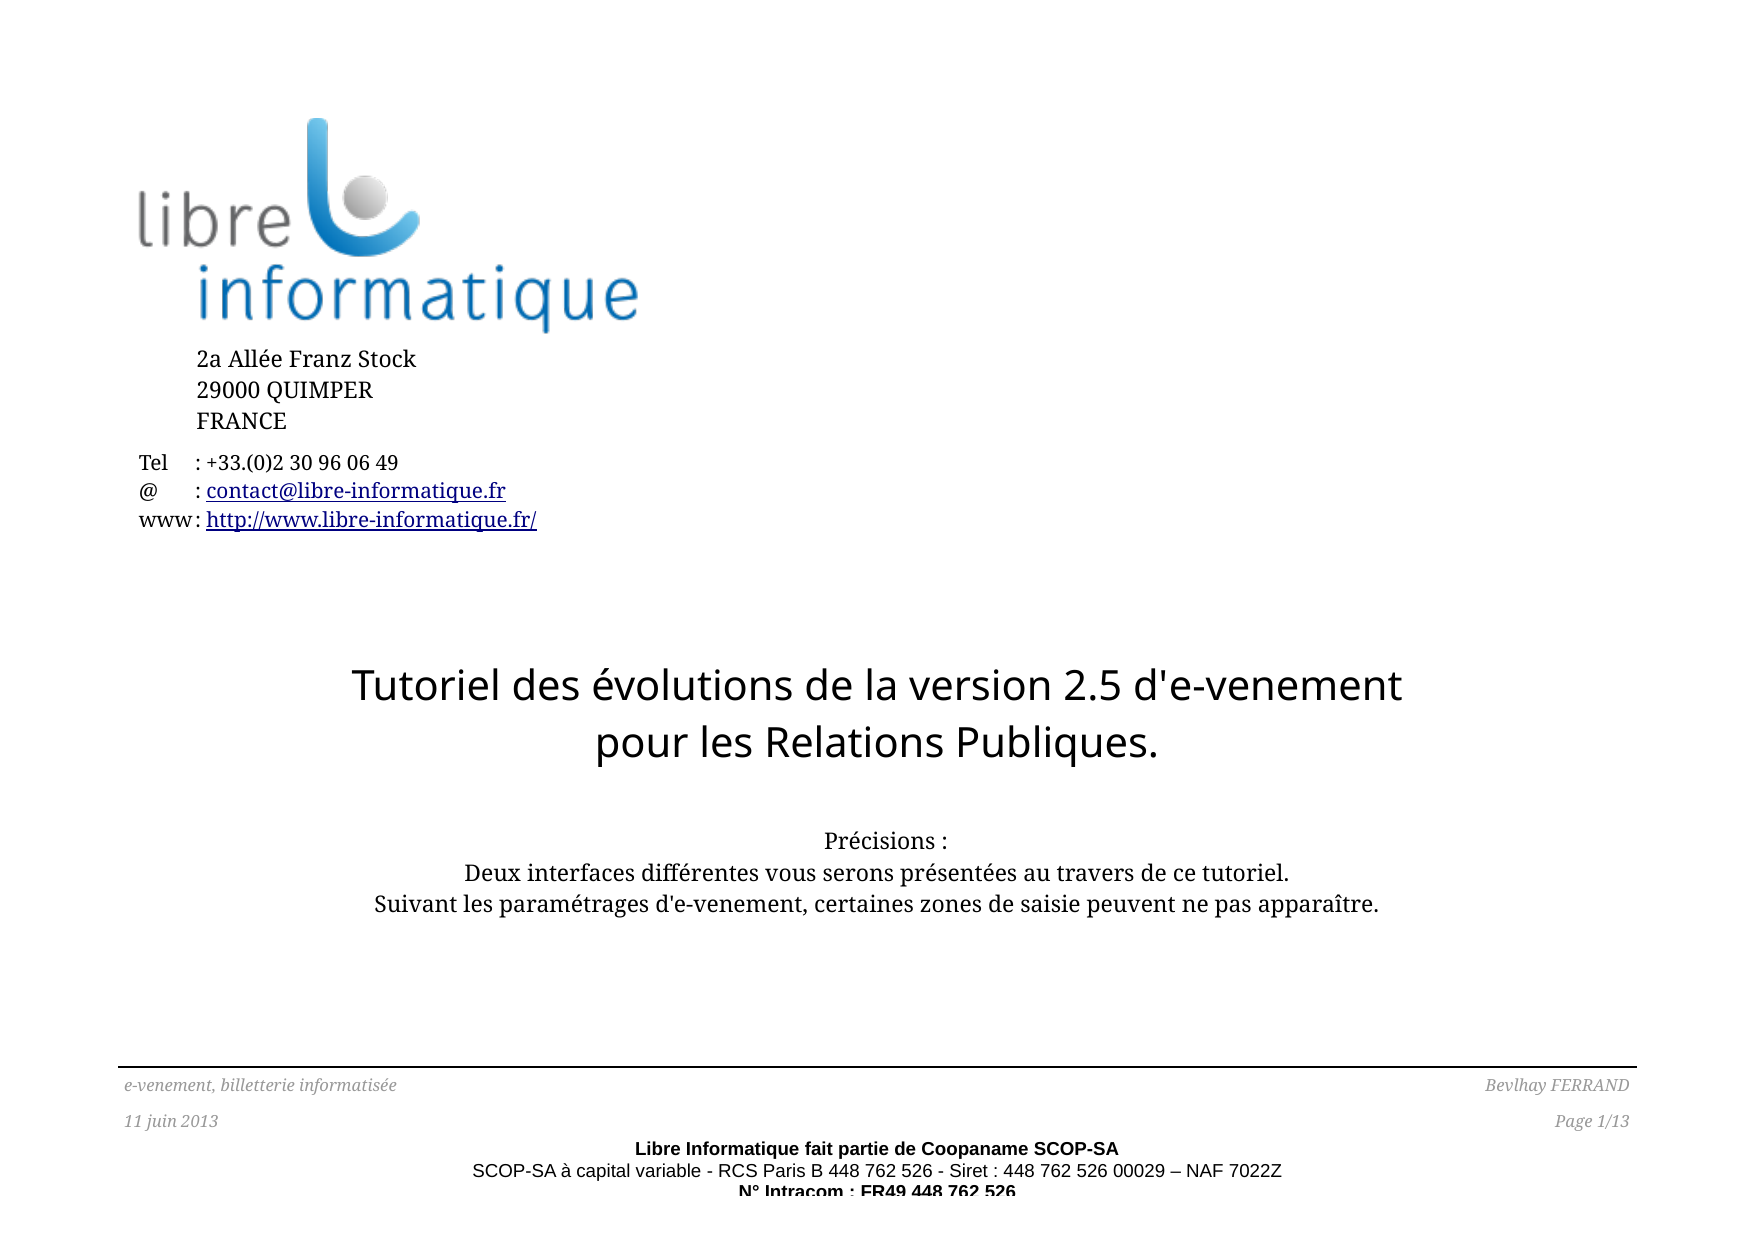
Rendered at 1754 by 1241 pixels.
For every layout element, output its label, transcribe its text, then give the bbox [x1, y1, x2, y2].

subtitle Tutoriel des évolutions de la version 2.5 d'e-venement pour les Relations Publiques. [118, 656, 1636, 770]
picture [118, 118, 638, 343]
text Précisions : Deux interfaces différentes vous serons présentées au travers de ce tutoriel. Suivant les paramétrages d'e-venement, certaines zones de saisie peuvent ne pas apparaître. [118, 825, 1636, 919]
text 2a Allée Franz Stock 29000 QUIMPER FRANCE [196, 342, 1636, 436]
text Tel : +33.(0)2 30 96 06 49 @ : contact@libre-informatique.fr www : http://www.libre-informatique.fr/ [138, 448, 1636, 533]
